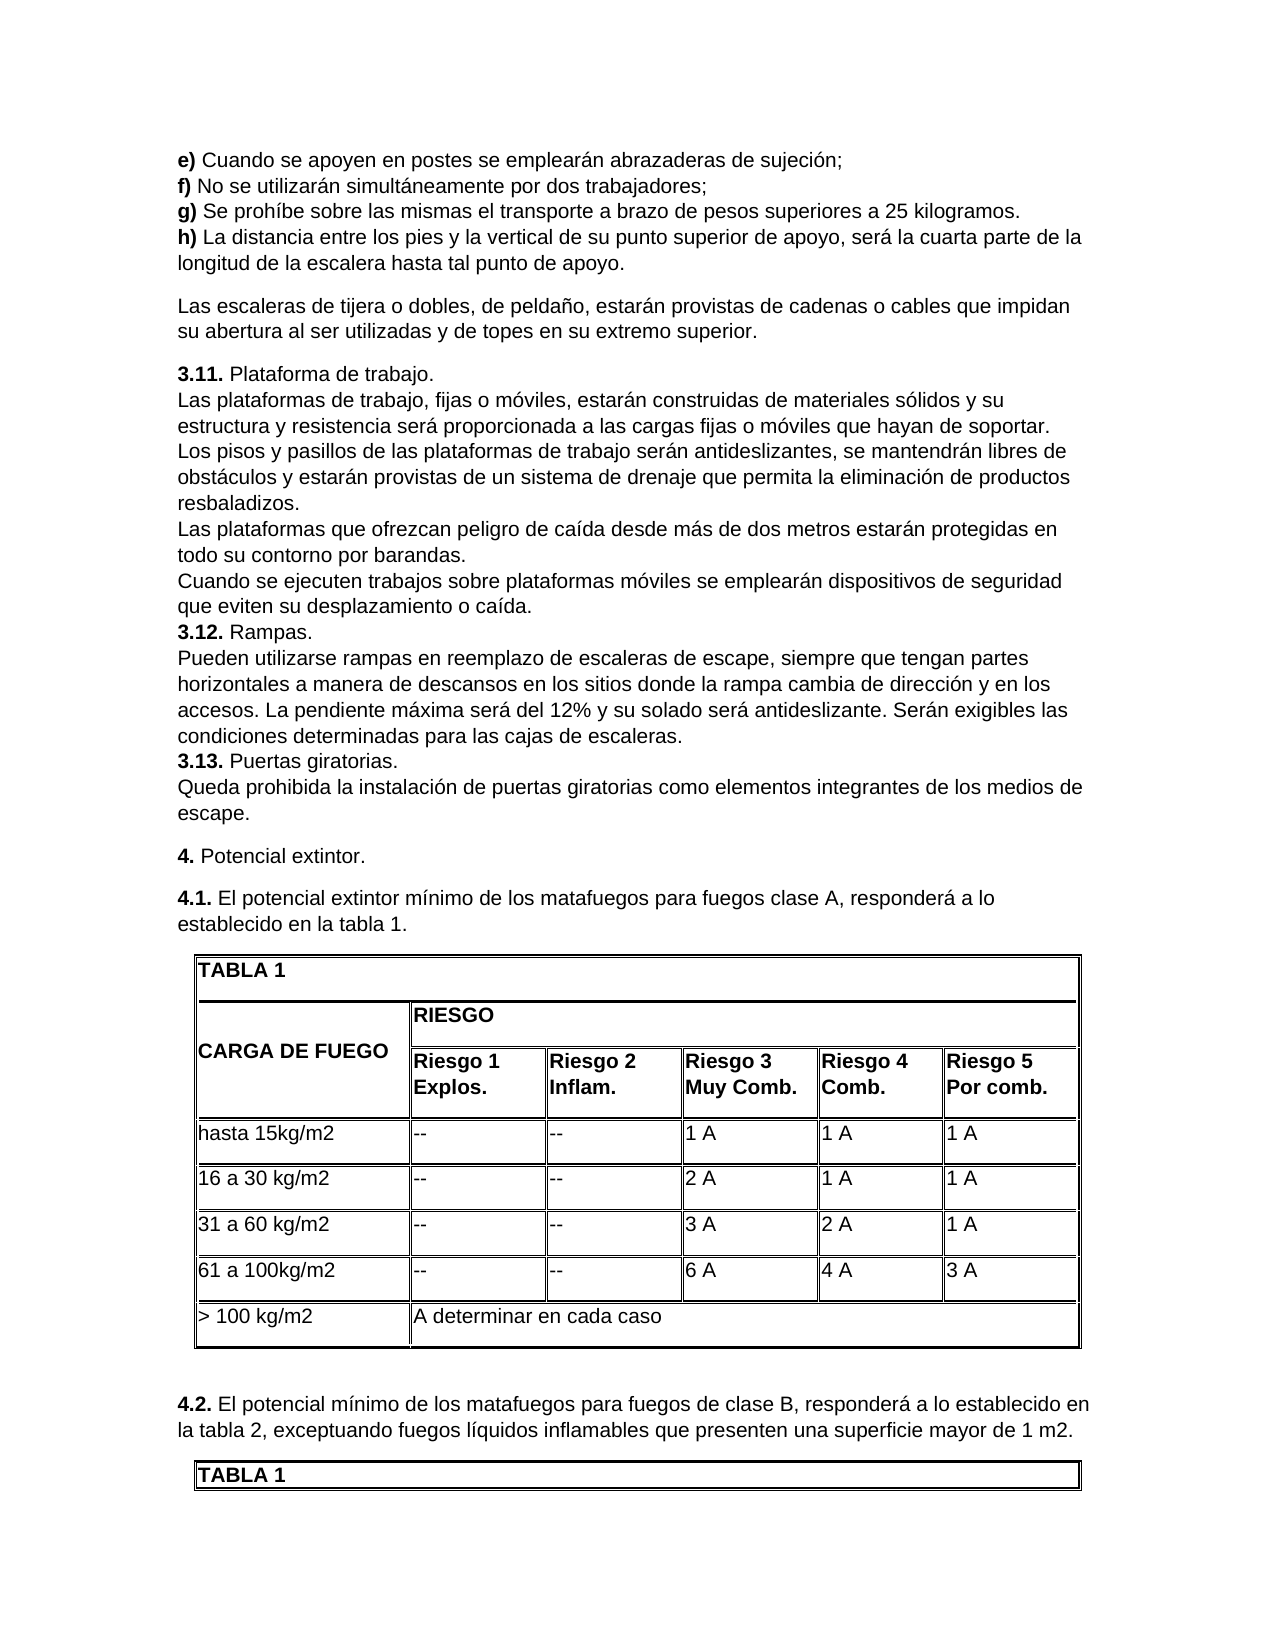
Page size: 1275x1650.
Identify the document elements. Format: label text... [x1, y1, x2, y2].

table_cell -- [412, 1121, 545, 1163]
table_cell 1 A [820, 1167, 942, 1209]
table_cell RIESGO [412, 1000, 1078, 1046]
table_cell 2 A [820, 1212, 942, 1254]
table_cell 3 A [945, 1255, 1079, 1300]
table_cell 4 A [820, 1258, 942, 1300]
table_cell 1 A [945, 1163, 1079, 1209]
table_cell 1 A [945, 1117, 1079, 1163]
table_cell Riesgo 2 Inflam. [548, 1049, 681, 1117]
table_header TABLA 1 [197, 958, 1078, 1000]
table_cell -- [412, 1212, 545, 1254]
table_cell A determinar en cada caso [411, 1300, 1079, 1346]
table_cell 3 A [684, 1212, 817, 1254]
table_cell 31 a 60 kg/m2 [195, 1209, 411, 1254]
table_cell Riesgo 5 Por comb. [944, 1046, 1080, 1117]
table_cell 16 a 30 kg/m2 [197, 1163, 409, 1209]
text e) Cuando se apoyen en postes se emplearán abrazaderas de sujeción; f) No se utilizarán simultáneamente por dos trabajadores; g) Se prohíbe sobre las mismas el transporte a brazo de pesos superiores a 25 kilogramos. h) La distancia entre los pies y la vertical de su punto superior de apoyo, será la cuarta parte de la longitud de la escalera hasta tal punto de apoyo. [177, 148, 1098, 275]
table_cell 6 A [684, 1258, 817, 1300]
text 4.1. El potencial extintor mínimo de los matafuegos para fuegos clase A, responderá a lo establecido en la tabla 1. [177, 886, 1098, 936]
table_cell Riesgo 1 Explos. [412, 1049, 545, 1117]
table_cell -- [548, 1258, 681, 1300]
table_cell -- [412, 1167, 545, 1209]
text 3.11. Plataforma de trabajo. Las plataformas de trabajo, fijas o móviles, estarán construidas de materiales sólidos y su estructura y resistencia será proporcionada a las cargas fijas o móviles que hayan de soportar. Los pisos y pasillos de las plataformas de trabajo serán antideslizantes, se mantendrán libres de obstáculos y estarán provistas de un sistema de drenaje que permita la eliminación de productos resbaladizos. Las plataformas que ofrezcan peligro de caída desde más de dos metros estarán protegidas en todo su contorno por barandas. Cuando se ejecuten trabajos sobre plataformas móviles se emplearán dispositivos de seguridad que eviten su desplazamiento o caída. 3.12. Rampas. Pueden utilizarse rampas en reemplazo de escaleras de escape, siempre que tengan partes horizontales a manera de descansos en los sitios donde la rampa cambia de dirección y en los accesos. La pendiente máxima será del 12% y su solado será antideslizante. Serán exigibles las condiciones determinadas para las cajas de escaleras. 3.13. Puertas giratorias. Queda prohibida la instalación de puertas giratorias como elementos integrantes de los medios de escape. [177, 362, 1098, 825]
text 4.2. El potencial mínimo de los matafuegos para fuegos de clase B, responderá a lo establecido en la tabla 2, exceptuando fuegos líquidos inflamables que presenten una superficie mayor de 1 m2. [177, 1392, 1098, 1441]
table_cell 61 a 100kg/m2 [197, 1255, 409, 1300]
table_cell 1 A [820, 1121, 942, 1163]
table_cell Riesgo 4 Comb. [820, 1049, 942, 1117]
table_cell 1 A [684, 1121, 817, 1163]
text Las escaleras de tijera o dobles, de peldaño, estarán provistas de cadenas o cables que impidan su abertura al ser utilizadas y de topes en su extremo superior. [177, 293, 1098, 343]
table_cell 2 A [684, 1167, 817, 1209]
table_cell -- [548, 1121, 681, 1163]
text 4. Potencial extintor. [177, 843, 1098, 867]
table_header TABLA 1 [197, 1463, 1078, 1487]
table_cell Riesgo 3 Muy Comb. [684, 1049, 817, 1117]
table_cell -- [548, 1212, 681, 1254]
table_cell -- [412, 1258, 545, 1300]
table_cell > 100 kg/m2 [197, 1300, 411, 1346]
table_cell CARGA DE FUEGO [197, 1000, 409, 1117]
table_cell 1 A [944, 1209, 1080, 1254]
table_cell -- [548, 1167, 681, 1209]
table_cell hasta 15kg/m2 [197, 1117, 409, 1163]
